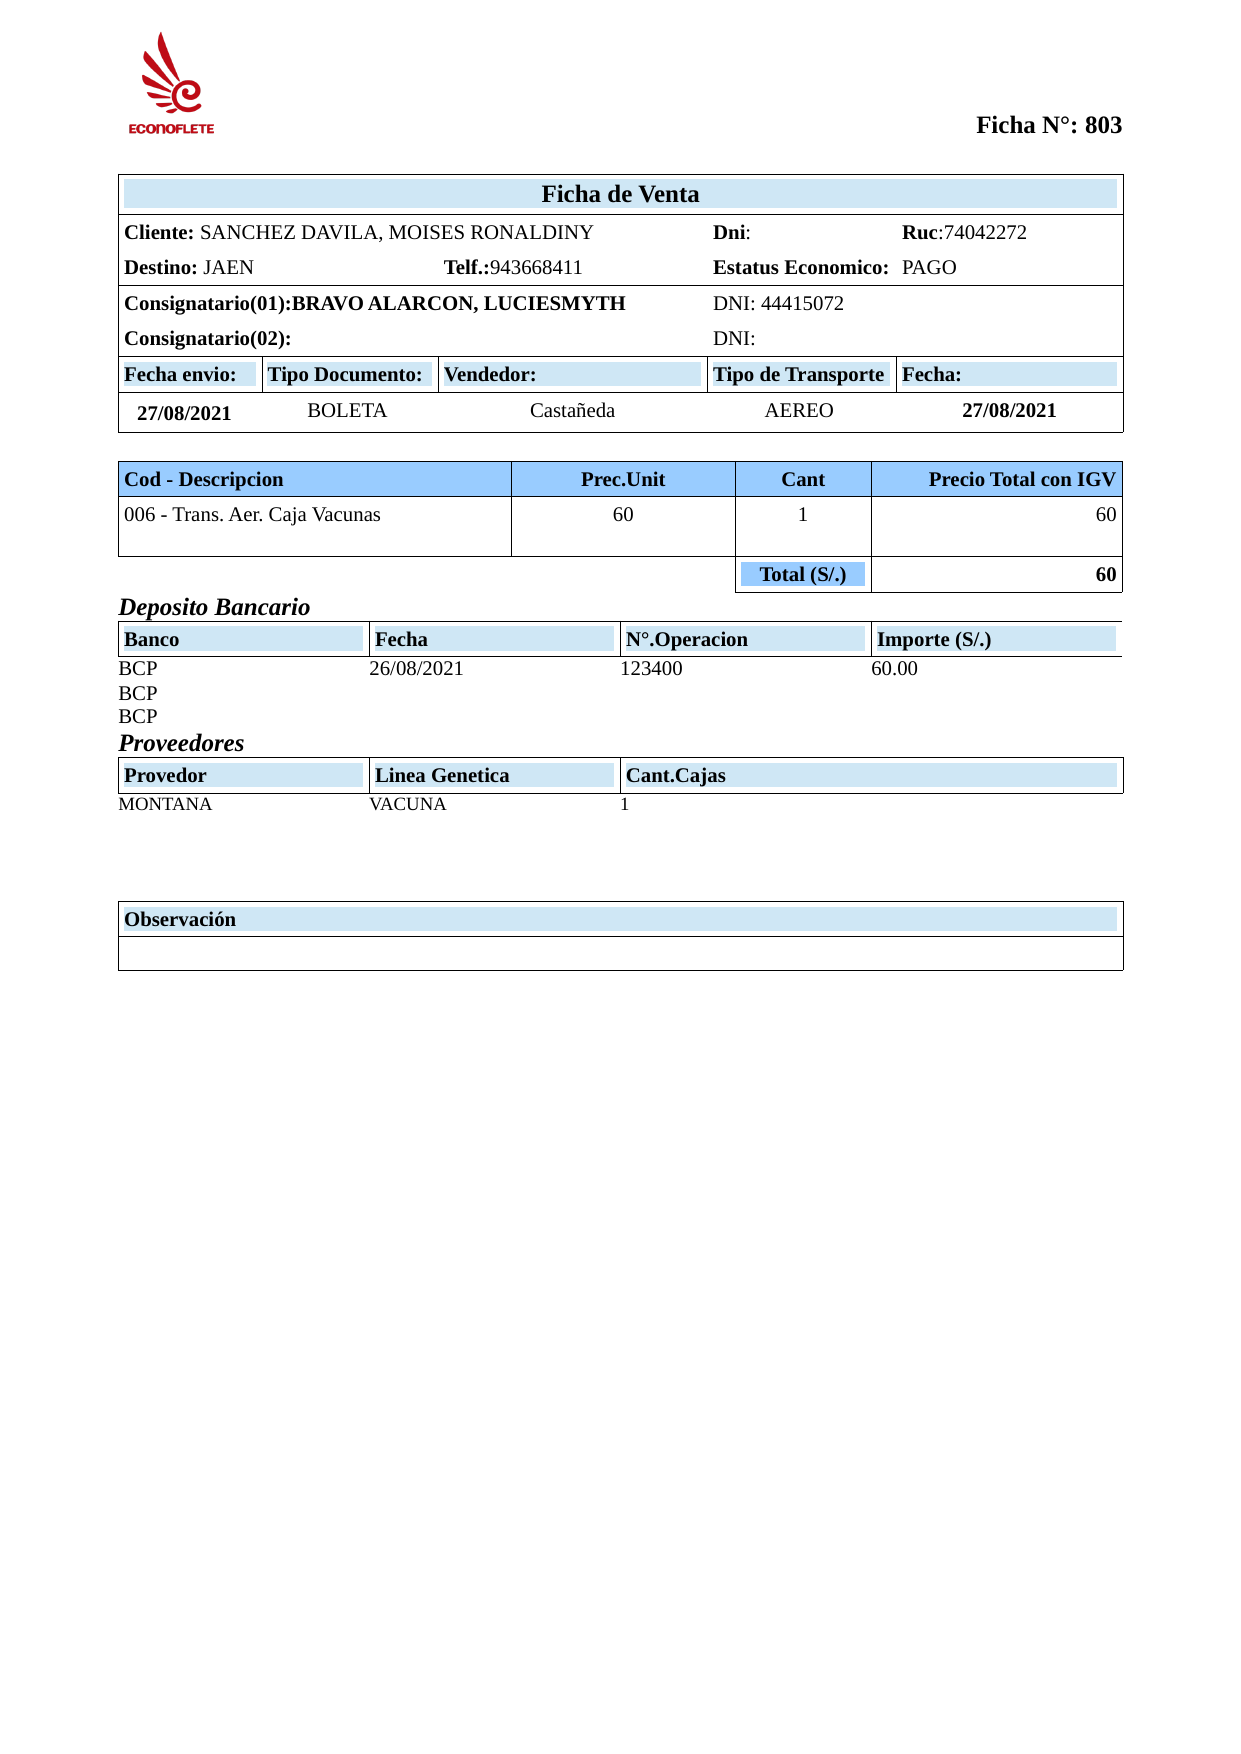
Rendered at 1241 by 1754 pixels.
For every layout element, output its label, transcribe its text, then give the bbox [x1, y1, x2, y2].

table_cell 60 [512, 497, 735, 556]
table_cell [118, 858, 369, 879]
table_header Fecha [370, 622, 620, 656]
table_cell Tipo Documento: [263, 357, 438, 392]
table_cell [369, 858, 620, 879]
table_cell 60 [872, 557, 1122, 592]
table_cell 26/08/2021 [369, 657, 620, 680]
table_cell PAGO [896, 249, 1123, 285]
table_cell Castañeda [438, 393, 707, 432]
table_cell [620, 815, 1123, 836]
table_cell [369, 680, 620, 704]
table_cell Telf.:943668411 [438, 249, 707, 285]
table_cell [871, 680, 1122, 704]
table_cell Destino: JAEN [119, 249, 438, 285]
table_header Provedor [119, 758, 369, 793]
table_header Linea Genetica [370, 758, 620, 793]
table_cell Dni: [707, 215, 896, 249]
table_header Observación [119, 902, 1123, 936]
table_cell 27/08/2021 [119, 393, 262, 432]
table_cell [119, 937, 1123, 969]
table_cell Ruc:74042272 [896, 215, 1123, 249]
table_cell BCP [118, 680, 369, 704]
table_cell 006 - Trans. Aer. Caja Vacunas [119, 497, 511, 556]
table_cell [369, 815, 620, 836]
table_cell Consignatario(02): [119, 321, 707, 356]
table_cell VACUNA [369, 794, 620, 814]
table_cell [871, 705, 1122, 728]
table_cell BOLETA [262, 393, 438, 432]
text Proveedores [118, 728, 1122, 757]
table_cell DNI: [707, 321, 1123, 356]
table_cell Tipo de Transporte [708, 357, 896, 392]
table_header Prec.Unit [512, 462, 735, 496]
table_cell [620, 858, 1123, 879]
table_cell Cliente: SANCHEZ DAVILA, MOISES RONALDINY [119, 215, 707, 249]
table_cell [620, 836, 1123, 858]
table_cell [118, 879, 369, 901]
table_cell 27/08/2021 [896, 393, 1123, 432]
table_cell DNI: 44415072 [707, 286, 1123, 321]
table_header Cant.Cajas [621, 758, 1123, 793]
table_cell [369, 705, 620, 728]
table_cell 123400 [620, 657, 871, 680]
table_cell Fecha envio: [119, 357, 262, 392]
table_header Ficha de Venta [119, 175, 1123, 214]
table_cell [369, 879, 620, 901]
text Deposito Bancario [118, 592, 1122, 621]
table_cell [118, 557, 511, 592]
table_header N°.Operacion [621, 622, 871, 656]
table_cell [511, 557, 735, 592]
table_cell [118, 836, 369, 858]
table_cell 1 [620, 794, 1123, 814]
table_cell [118, 815, 369, 836]
picture [118, 31, 225, 134]
table_cell BCP [118, 657, 369, 680]
table_header Importe (S/.) [872, 622, 1122, 656]
table_cell 1 [736, 497, 871, 556]
table_cell [620, 705, 871, 728]
table_cell Estatus Economico: [707, 249, 896, 285]
table_cell [620, 680, 871, 704]
table_cell [620, 879, 1123, 901]
table_cell BCP [118, 705, 369, 728]
table_cell Vendedor: [439, 357, 707, 392]
table_cell Total (S/.) [736, 557, 871, 592]
table_cell 60.00 [871, 657, 1122, 680]
table_header Cod - Descripcion [119, 462, 511, 496]
table_cell 60 [872, 497, 1122, 556]
table_cell Consignatario(01):BRAVO ALARCON, LUCIESMYTH [119, 286, 707, 321]
table_cell AEREO [707, 393, 896, 432]
table_header Banco [119, 622, 369, 656]
table_header Cant [736, 462, 871, 496]
table_cell Fecha: [897, 357, 1123, 392]
table_cell [369, 836, 620, 858]
table_cell MONTANA [118, 794, 369, 814]
table_header Precio Total con IGV [872, 462, 1122, 496]
